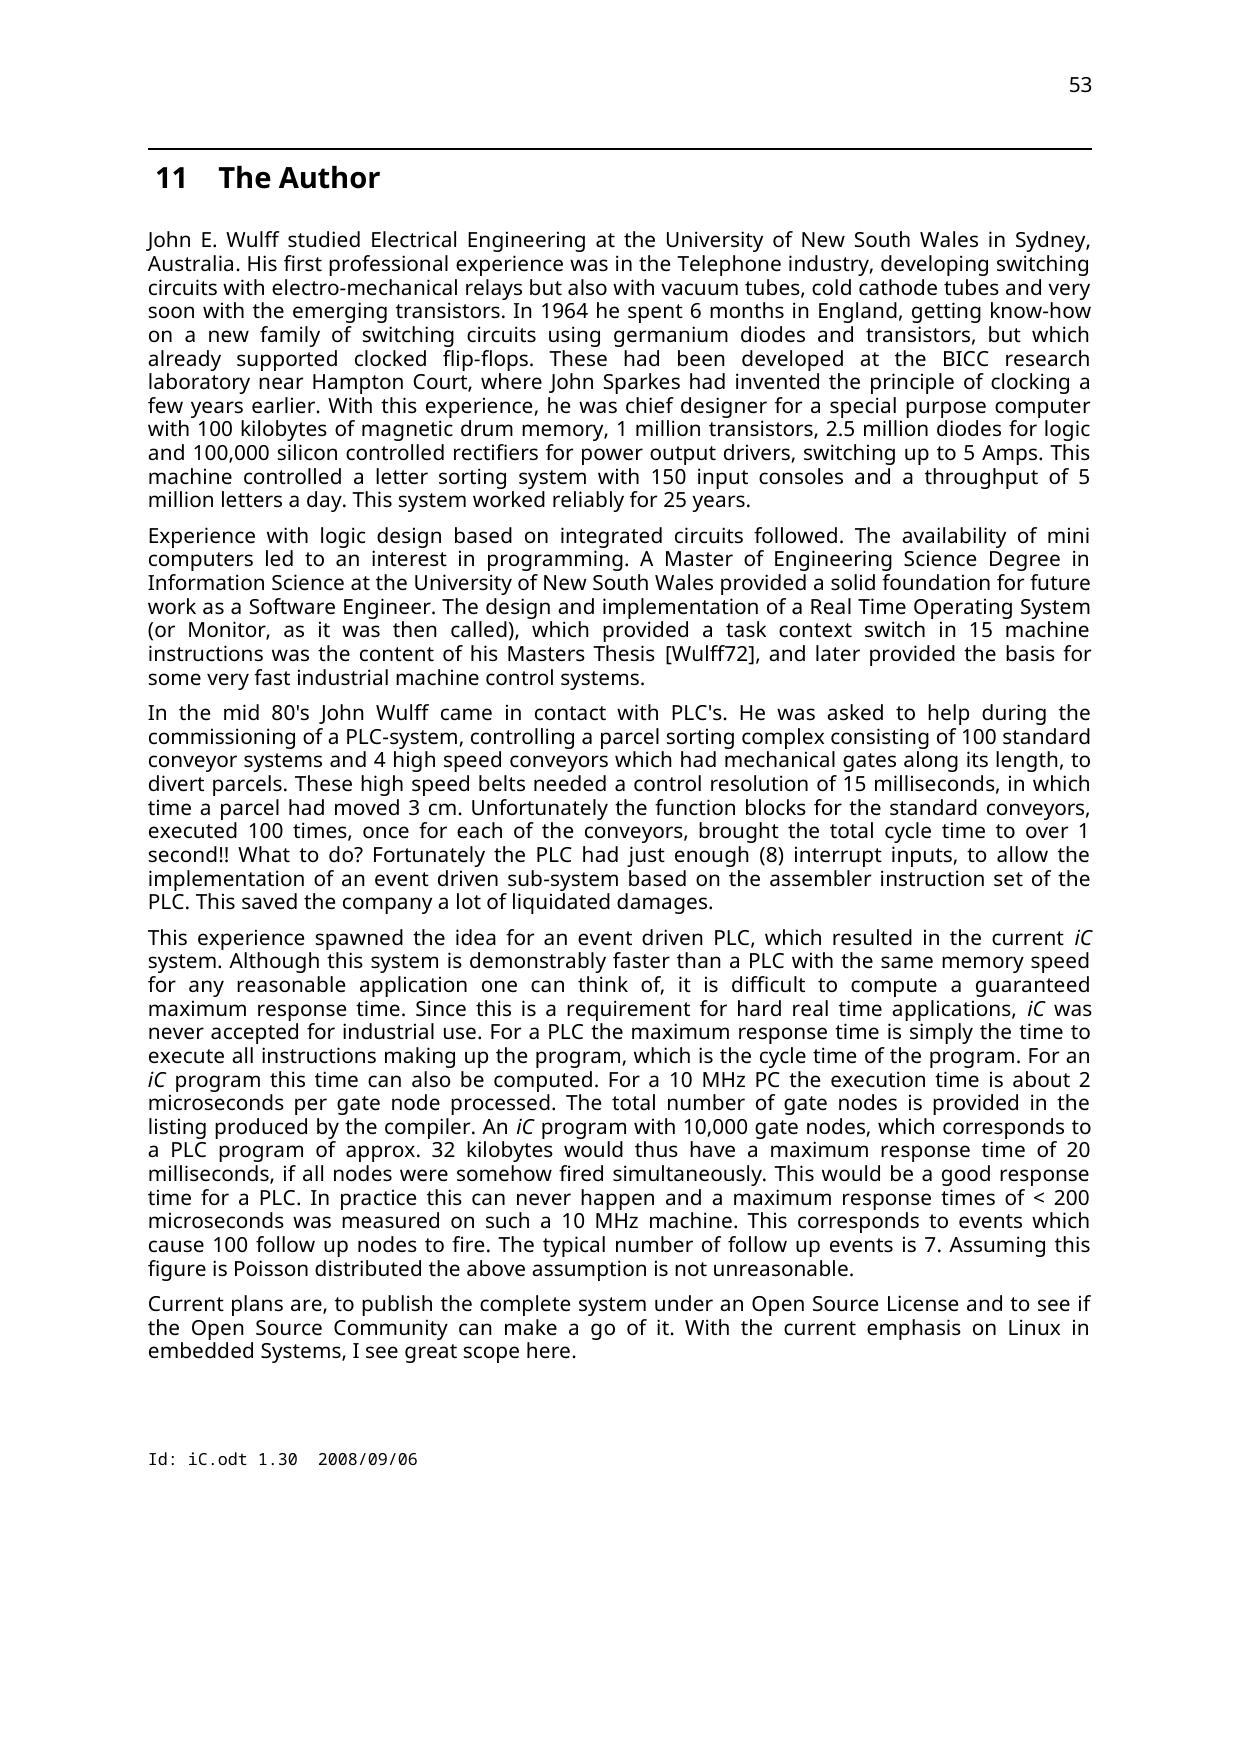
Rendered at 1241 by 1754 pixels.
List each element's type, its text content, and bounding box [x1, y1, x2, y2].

text This experience spawned the idea for an event driven PLC, which resulted in the current iC system. Although this system is demonstrably faster than a PLC with the same memory speed for any reasonable application one can think of, it is difficult to compute a guaranteed maximum response time. Since this is a requirement for hard real time applications, iC was never accepted for industrial use. For a PLC the maximum response time is simply the time to execute all instructions making up the program, which is the cycle time of the program. For an iC program this time can also be computed. For a 10 MHz PC the execution time is about 2 microseconds per gate node processed. The total number of gate nodes is provided in the listing produced by the compiler. An iC program with 10,000 gate nodes, which corresponds to a PLC program of approx. 32 kilobytes would thus have a maximum response time of 20 milliseconds, if all nodes were somehow fired simultaneously. This would be a good response time for a PLC. In practice this can never happen and a maximum response times of < 200 microseconds was measured on such a 10 MHz machine. This corresponds to events which cause 100 follow up nodes to fire. The typical number of follow up events is 7. Assuming this figure is Poisson distributed the above assumption is not unreasonable. [148, 926, 1092, 1281]
subtitle The Author [148, 150, 1092, 204]
text Id: iC.odt 1.30 2008/09/06 [148, 1446, 1092, 1470]
text Current plans are, to publish the complete system under an Open Source License and to see if the Open Source Community can make a go of it. With the current emphasis on Linux in embedded Systems, I see great scope here. [148, 1293, 1092, 1364]
text John E. Wulff studied Electrical Engineering at the University of New South Wales in Sydney, Australia. His first professional experience was in the Telephone industry, developing switching circuits with electro-mechanical relays but also with vacuum tubes, cold cathode tubes and very soon with the emerging transistors. In 1964 he spent 6 months in England, getting know-how on a new family of switching circuits using germanium diodes and transistors, but which already supported clocked flip-flops. These had been developed at the BICC research laboratory near Hampton Court, where John Sparkes had invented the principle of clocking a few years earlier. With this experience, he was chief designer for a special purpose computer with 100 kilobytes of magnetic drum memory, 1 million transistors, 2.5 million diodes for logic and 100,000 silicon controlled rectifiers for power output drivers, switching up to 5 Amps. This machine controlled a letter sorting system with 150 input consoles and a throughput of 5 million letters a day. This system worked reliably for 25 years. [148, 229, 1092, 513]
text Experience with logic design based on integrated circuits followed. The availability of mini computers led to an interest in programming. A Master of Engineering Science Degree in Information Science at the University of New South Wales provided a solid foundation for future work as a Software Engineer. The design and implementation of a Real Time Operating System (or Monitor, as it was then called), which provided a task context switch in 15 machine instructions was the content of his Masters Thesis [Wulff72], and later provided the basis for some very fast industrial machine control systems. [148, 524, 1092, 690]
text In the mid 80's John Wulff came in contact with PLC's. He was asked to help during the commissioning of a PLC-system, controlling a parcel sorting complex consisting of 100 standard conveyor systems and 4 high speed conveyors which had mechanical gates along its length, to divert parcels. These high speed belts needed a control resolution of 15 milliseconds, in which time a parcel had moved 3 cm. Unfortunately the function blocks for the standard conveyors, executed 100 times, once for each of the conveyors, brought the total cycle time to over 1 second!! What to do? Fortunately the PLC had just enough (8) interrupt inputs, to allow the implementation of an event driven sub-system based on the assembler instruction set of the PLC. This saved the company a lot of liquidated damages. [148, 702, 1092, 914]
